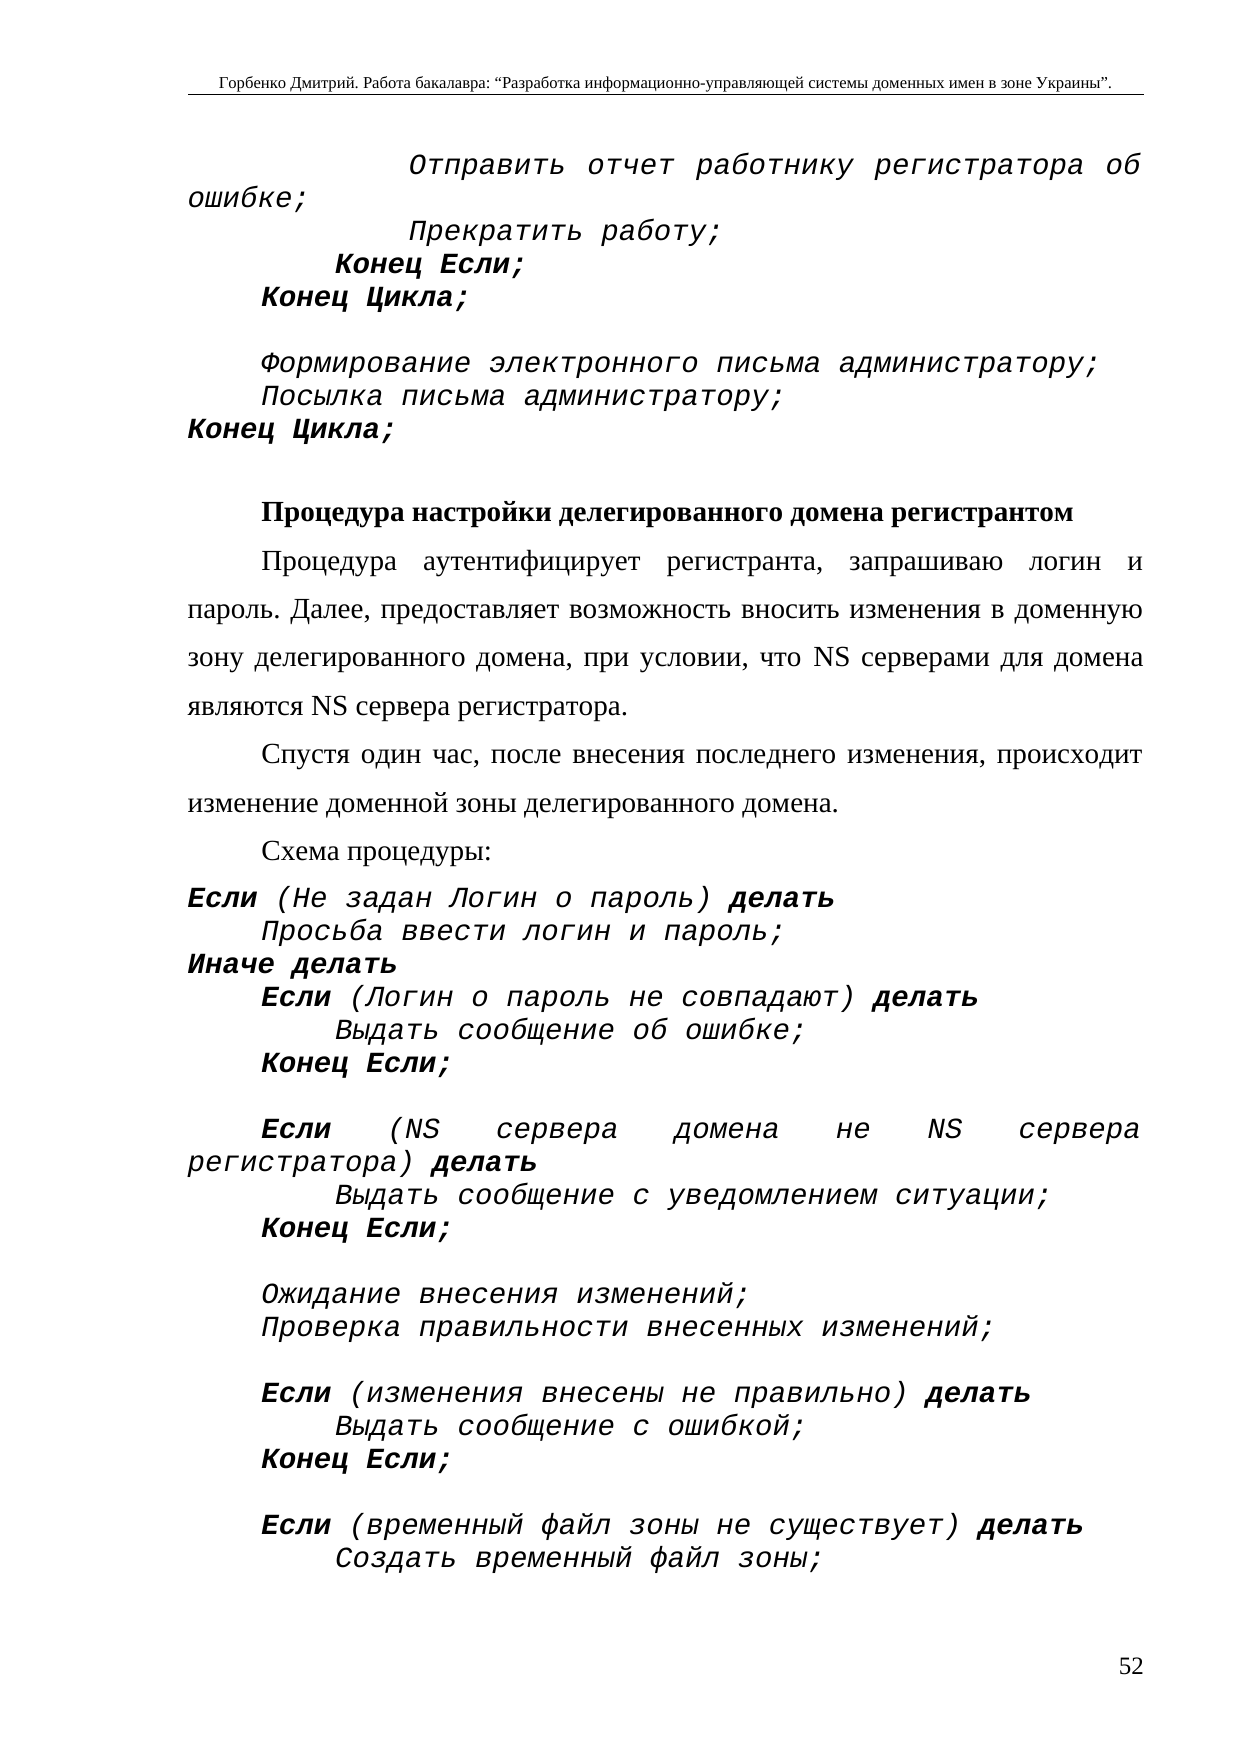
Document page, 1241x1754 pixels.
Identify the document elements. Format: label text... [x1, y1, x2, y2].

text Выдать сообщение об ошибке; [187, 1015, 1144, 1048]
text Проверка правильности внесенных изменений; [187, 1312, 1144, 1345]
text Конец Если; [187, 1444, 1144, 1477]
text Иначе делать [187, 949, 1144, 982]
text Создать временный файл зоны; [261, 1543, 1144, 1576]
text Выдать сообщение с уведомлением ситуации; [187, 1180, 1144, 1213]
text Если (изменения внесены не правильно) делать [187, 1378, 1144, 1411]
text Отправить отчет работнику регистратора об ошибке; [187, 150, 1144, 216]
text Процедура аутентифицирует регистранта, запрашиваю логин и пароль. Далее, предоставляет возможность вносить изменения в доменную зону делегированного домена, при условии, что NS серверами для домена являются NS сервера регистратора. [187, 544, 1144, 721]
text Если (временный файл зоны не существует) делать [187, 1510, 1144, 1543]
text Процедура настройки делегированного домена регистрантом [187, 495, 1144, 528]
text Конец Если; [261, 249, 1144, 282]
text Спустя один час, после внесения последнего изменения, происходит изменение доменной зоны делегированного домена. [187, 738, 1144, 818]
text Ожидание внесения изменений; [187, 1279, 1144, 1312]
text Схема процедуры: [187, 834, 1144, 867]
text Формирование электронного письма администратору; [187, 348, 1144, 381]
text Конец Если; [187, 1048, 1144, 1081]
text Конец Цикла; [187, 282, 1144, 315]
text Выдать сообщение с ошибкой; [261, 1411, 1144, 1444]
text Если (Логин о пароль не совпадают) делать [187, 982, 1144, 1015]
text Прекратить работу; [335, 216, 1144, 249]
text Посылка письма администратору; [187, 381, 1144, 414]
text Конец Цикла; [187, 414, 1144, 447]
text Конец Если; [187, 1213, 1144, 1246]
text Просьба ввести логин и пароль; [187, 916, 1144, 949]
text Если (NS сервера домена не NS сервера регистратора) делать [187, 1114, 1144, 1180]
text Если (Не задан Логин о пароль) делать [187, 883, 1144, 916]
